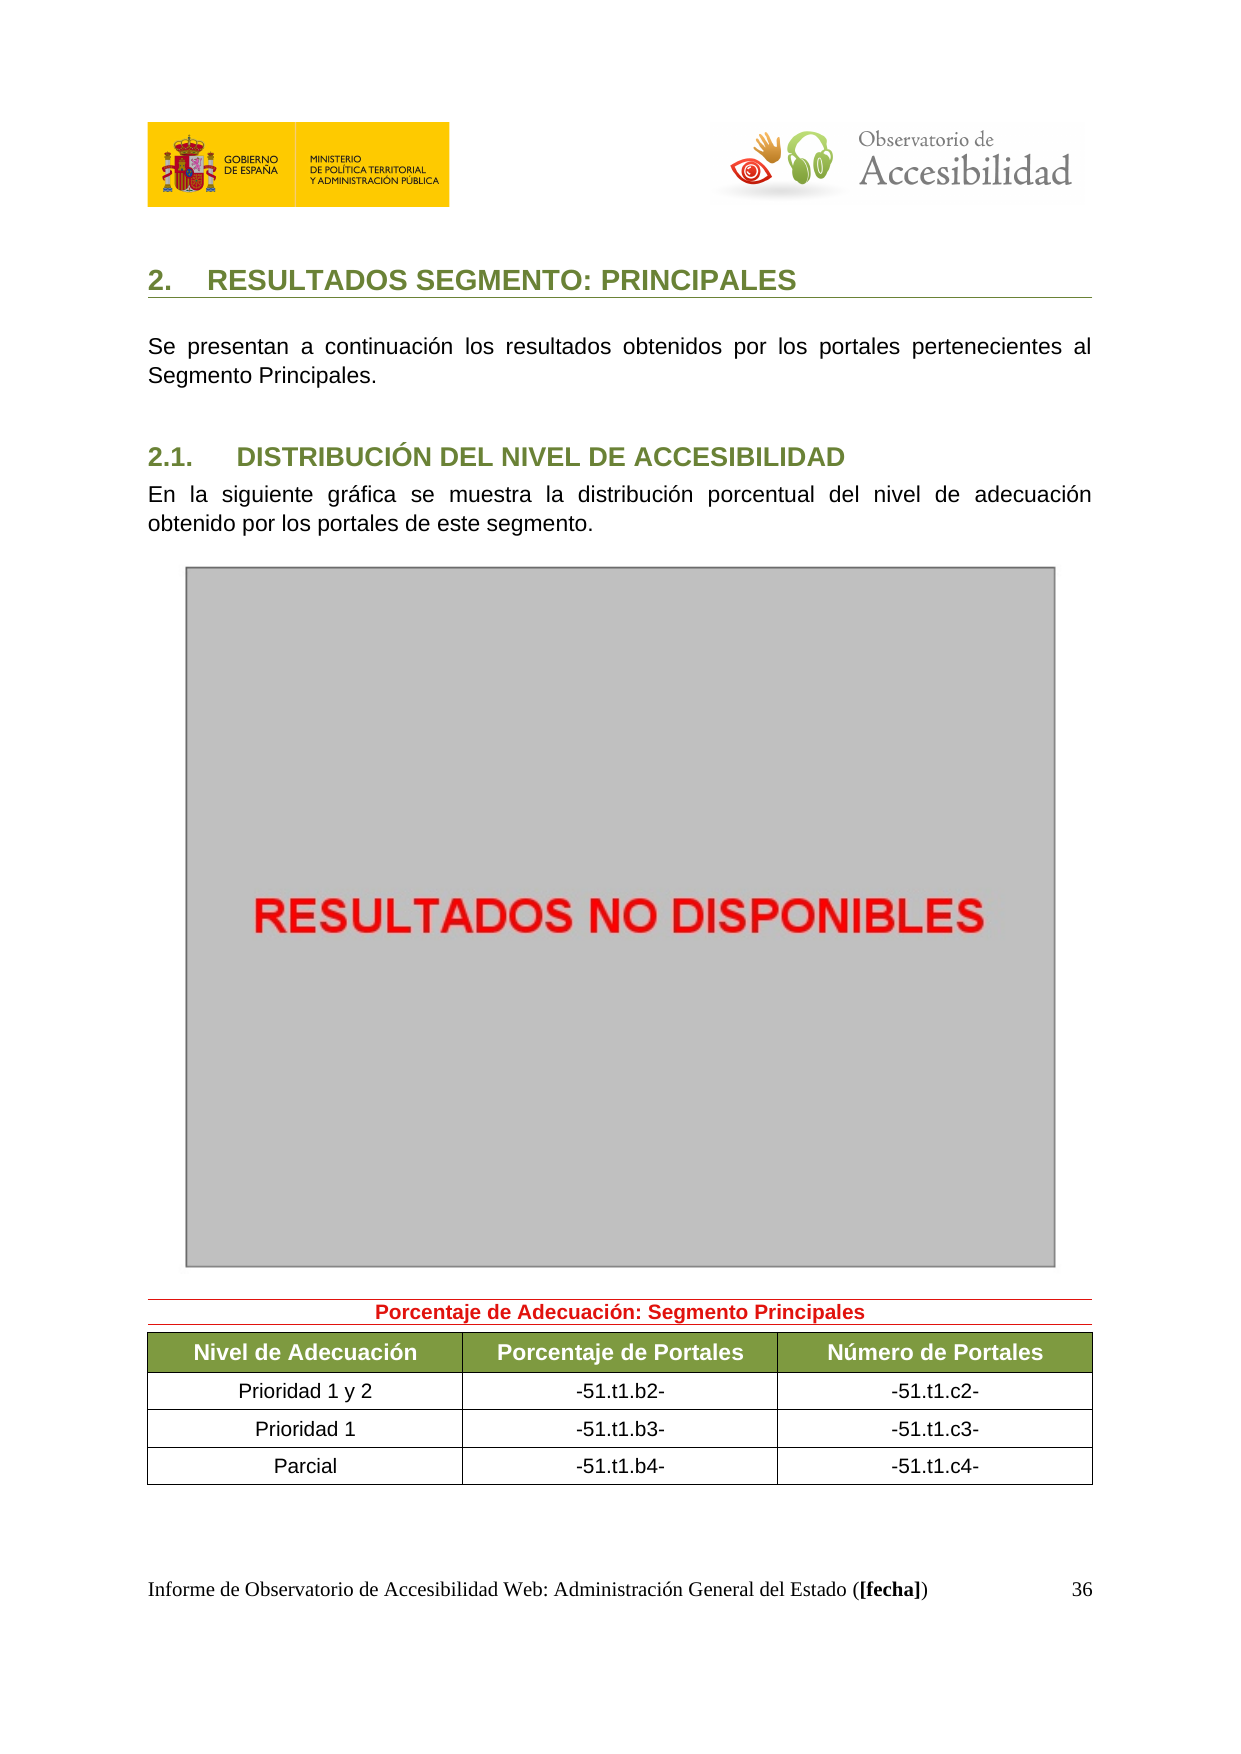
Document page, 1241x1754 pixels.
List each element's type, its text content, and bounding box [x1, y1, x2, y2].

table_cell Prioridad 1 [148, 1410, 462, 1447]
table_cell -51.t1.b4- [463, 1448, 777, 1484]
table_cell Prioridad 1 y 2 [148, 1373, 462, 1409]
table_cell -51.t1.b3- [463, 1410, 777, 1447]
text En la siguiente gráfica se muestra la distribución porcentual del nivel de adecuación obtenido por los portales de este segmento. [148, 481, 1092, 537]
picture [178, 564, 1062, 1274]
table_cell -51.t1.c3- [778, 1410, 1092, 1447]
table_header Número de Portales [778, 1333, 1092, 1372]
table_cell -51.t1.b2- [463, 1373, 777, 1409]
table_header Nivel de Adecuación [148, 1333, 462, 1372]
list Resultados Segmento: Principales [148, 263, 1092, 297]
text Porcentaje de Adecuación: Segmento Principales [148, 1300, 1092, 1324]
table_cell -51.t1.c4- [778, 1448, 1092, 1484]
picture [710, 122, 1086, 205]
table_header Porcentaje de Portales [463, 1333, 777, 1372]
picture [147, 122, 450, 207]
text Se presentan a continuación los resultados obtenidos por los portales pertenecientes al Segmento Principales. [148, 333, 1092, 388]
table_cell Parcial [148, 1448, 462, 1484]
table_cell -51.t1.c2- [778, 1373, 1092, 1409]
list Distribución del nivel de accesibilidad [148, 441, 1092, 472]
